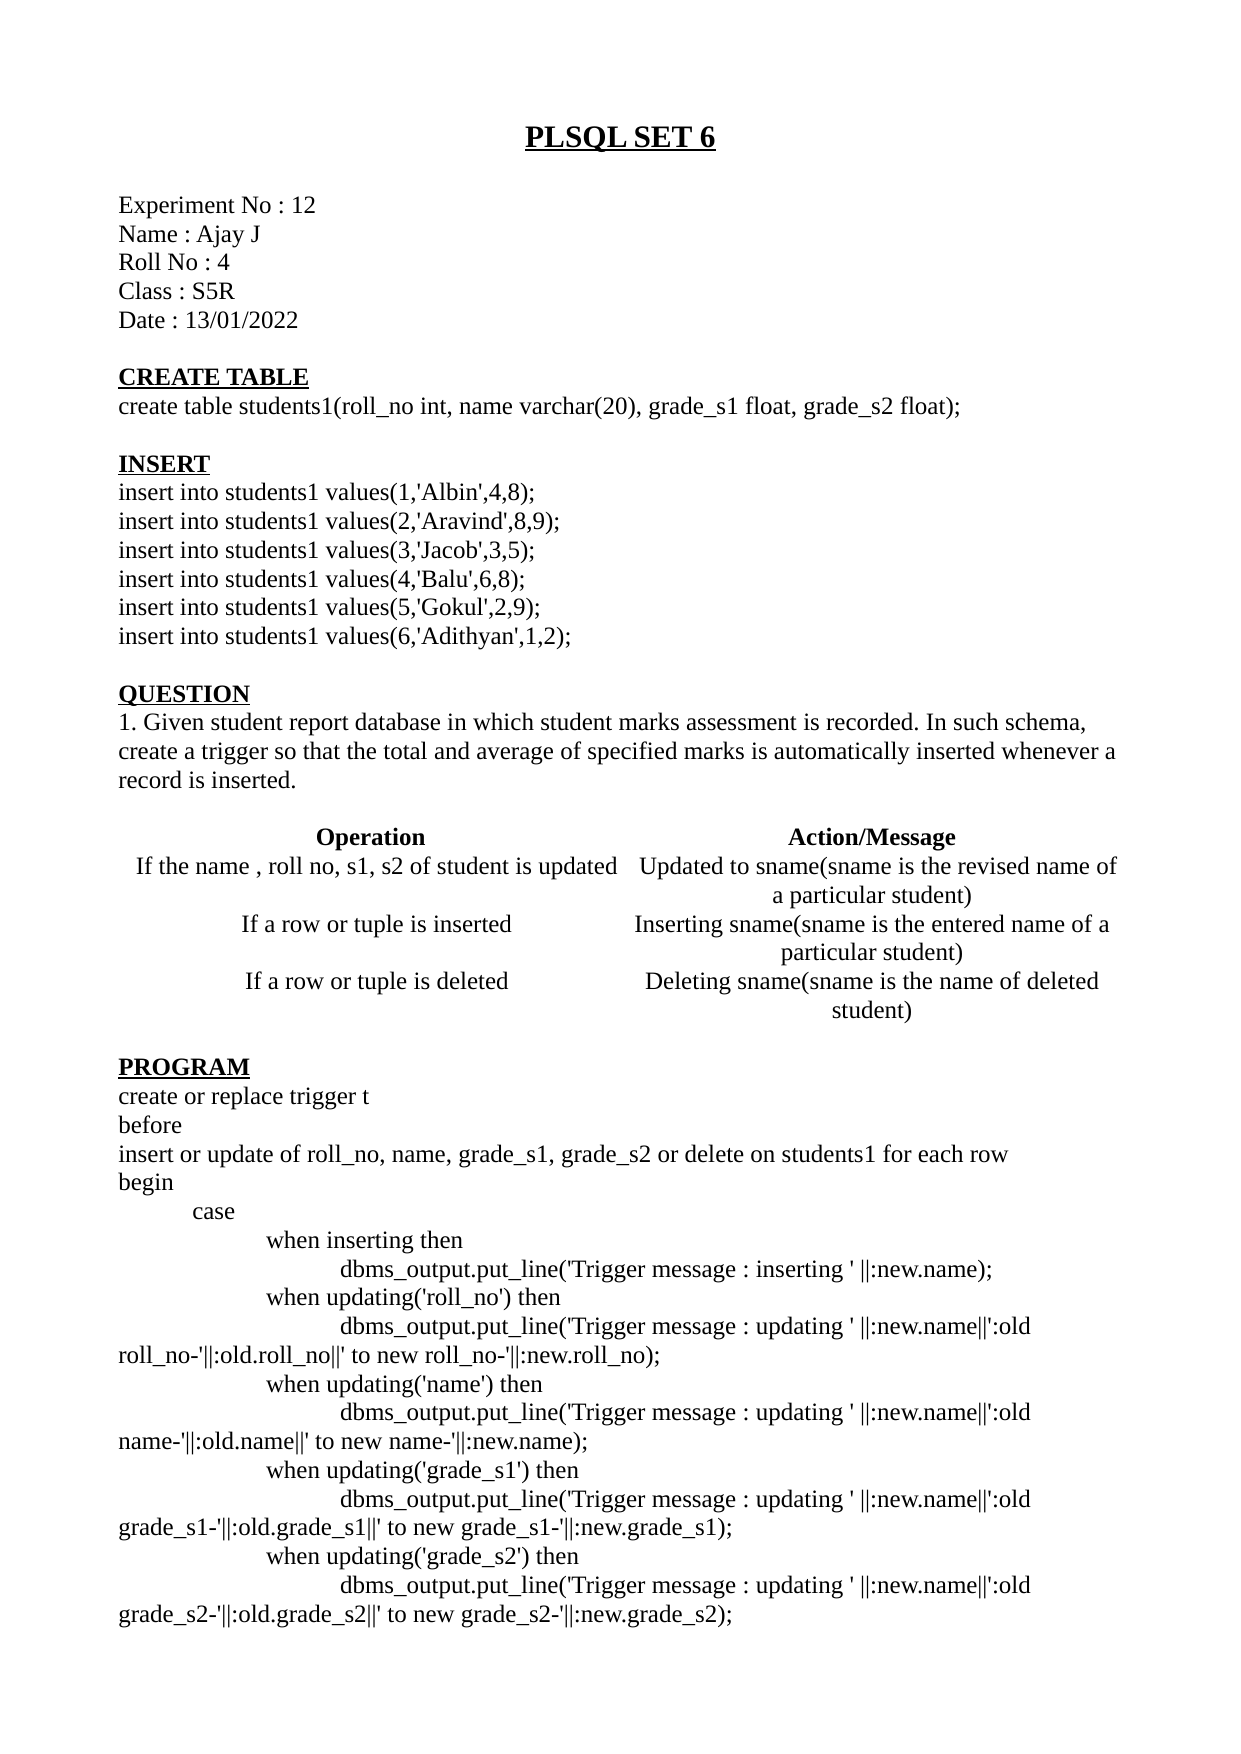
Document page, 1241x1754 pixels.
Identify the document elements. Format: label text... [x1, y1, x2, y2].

text insert into students1 values(3,'Jacob',3,5); [118, 535, 1122, 564]
text PROGRAM [118, 1052, 1122, 1081]
table_cell If a row or tuple is inserted [120, 909, 620, 966]
text insert into students1 values(2,'Aravind',8,9); [118, 506, 1122, 535]
text insert or update of roll_no, name, grade_s1, grade_s2 or delete on students1 for each row [118, 1139, 1122, 1167]
text dbms_output.put_line('Trigger message : inserting ' ||:new.name); [118, 1254, 1122, 1282]
text dbms_output.put_line('Trigger message : updating ' ||:new.name||':old roll_no-'||:old.roll_no||' to new roll_no-'||:new.roll_no); [118, 1311, 1122, 1369]
table_cell Inserting sname(sname is the entered name of a particular student) [620, 909, 1123, 966]
text insert into students1 values(4,'Balu',6,8); [118, 564, 1122, 592]
text before [118, 1110, 1122, 1139]
text dbms_output.put_line('Trigger message : updating ' ||:new.name||':old name-'||:old.name||' to new name-'||:new.name); [118, 1397, 1122, 1455]
text Experiment No : 12 [118, 190, 1122, 219]
text CREATE TABLE [118, 362, 1122, 391]
table_header Operation [120, 823, 620, 851]
text case [118, 1196, 1122, 1225]
text Roll No : 4 [118, 247, 1122, 276]
table_cell If the name , roll no, s1, s2 of student is updated [120, 851, 620, 909]
table_cell If a row or tuple is deleted [120, 966, 620, 1024]
text insert into students1 values(5,'Gokul',2,9); [118, 592, 1122, 621]
text Class : S5R [118, 276, 1122, 305]
text begin [118, 1167, 1122, 1196]
text QUESTION [118, 679, 1122, 707]
text INSERT [118, 449, 1122, 477]
text create or replace trigger t [118, 1081, 1122, 1110]
table_cell Updated to sname(sname is the revised name of a particular student) [620, 851, 1123, 909]
text Name : Ajay J [118, 219, 1122, 247]
text when updating('grade_s1') then [118, 1455, 1122, 1484]
table_cell Deleting sname(sname is the name of deleted student) [620, 966, 1123, 1024]
text insert into students1 values(1,'Albin',4,8); [118, 477, 1122, 506]
text insert into students1 values(6,'Adithyan',1,2); [118, 621, 1122, 650]
text Date : 13/01/2022 [118, 305, 1122, 334]
text when inserting then [118, 1225, 1122, 1254]
text dbms_output.put_line('Trigger message : updating ' ||:new.name||':old grade_s1-'||:old.grade_s1||' to new grade_s1-'||:new.grade_s1); [118, 1484, 1122, 1541]
text when updating('grade_s2') then [118, 1541, 1122, 1570]
text when updating('name') then [118, 1369, 1122, 1397]
text PLSQL SET 6 [118, 118, 1122, 154]
table_header Action/Message [620, 823, 1123, 851]
text 1. Given student report database in which student marks assessment is recorded. In such schema, create a trigger so that the total and average of specified marks is automatically inserted whenever a record is inserted. [118, 707, 1122, 794]
text create table students1(roll_no int, name varchar(20), grade_s1 float, grade_s2 float); [118, 391, 1122, 420]
text dbms_output.put_line('Trigger message : updating ' ||:new.name||':old grade_s2-'||:old.grade_s2||' to new grade_s2-'||:new.grade_s2); [118, 1570, 1122, 1627]
text when updating('roll_no') then [118, 1282, 1122, 1311]
